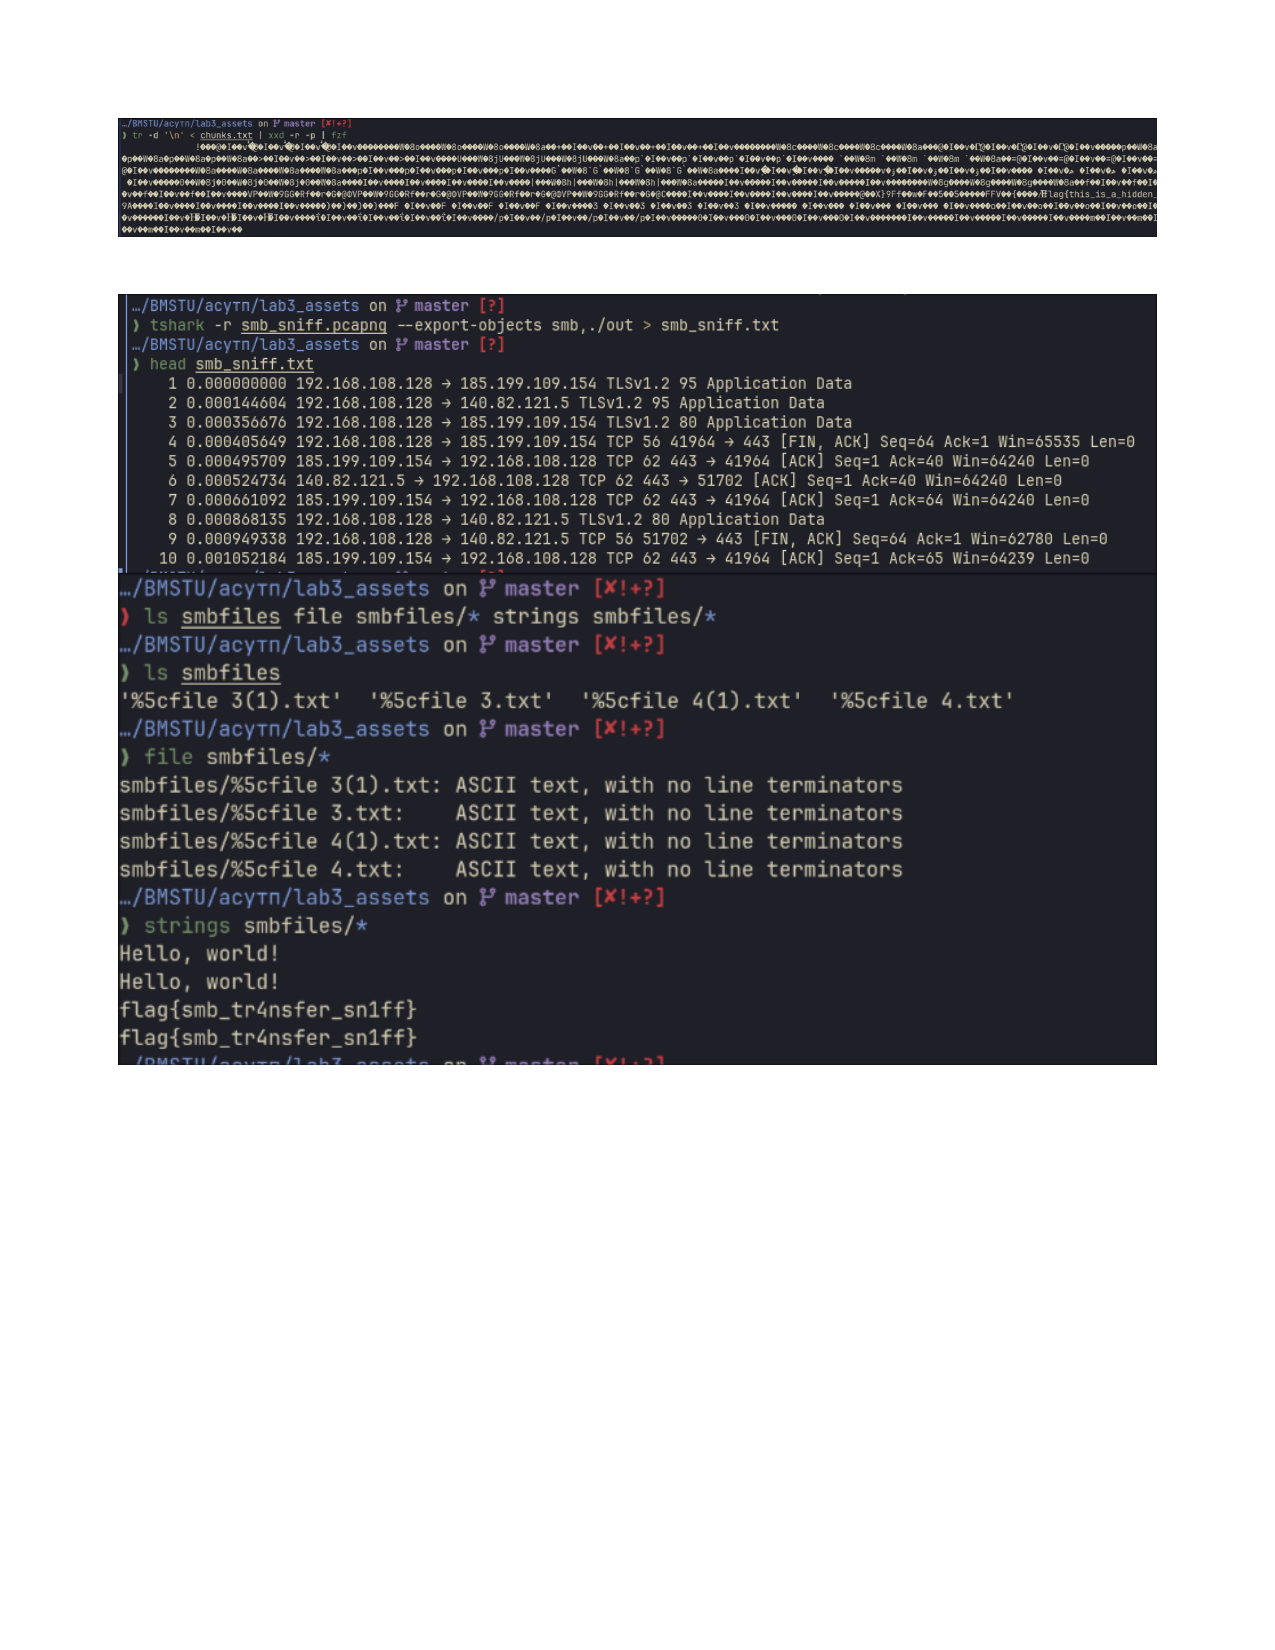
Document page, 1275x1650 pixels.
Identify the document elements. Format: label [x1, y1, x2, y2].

picture [118, 294, 1157, 1065]
picture [118, 118, 1157, 237]
